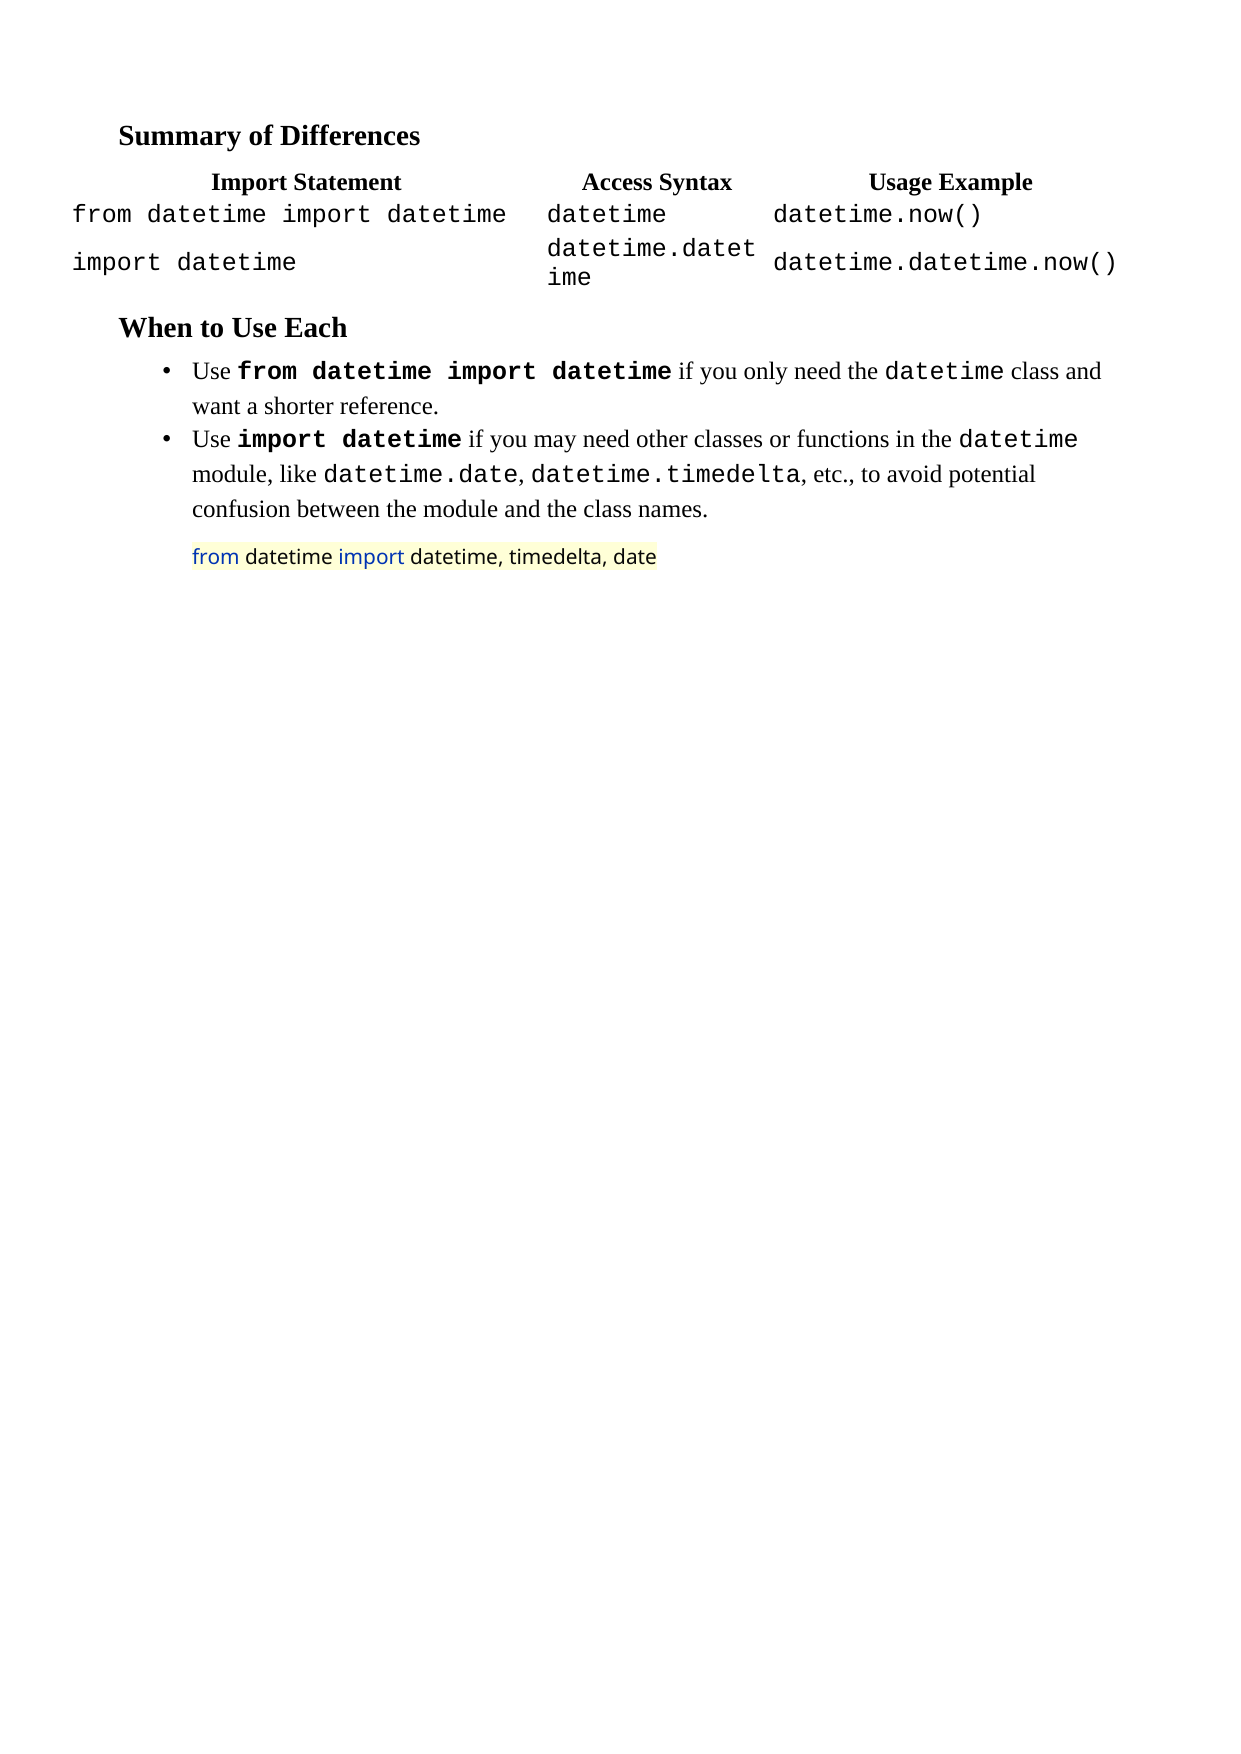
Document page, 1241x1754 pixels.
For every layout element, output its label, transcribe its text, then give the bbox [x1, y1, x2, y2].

subtitle Summary of Differences [118, 118, 1122, 152]
table_cell from datetime import datetime [69, 199, 544, 233]
table_header Access Syntax [544, 164, 770, 199]
table_cell import datetime [69, 233, 544, 295]
table_cell datetime [544, 199, 770, 233]
table_cell datetime.datetime.now() [770, 233, 1131, 295]
table_header Usage Example [770, 164, 1131, 199]
table_cell datetime.datetime [544, 233, 770, 295]
subtitle When to Use Each [118, 310, 1122, 343]
list from datetime import datetime, timedelta, date [162, 542, 1122, 570]
table_cell datetime.now() [770, 199, 1131, 233]
list Use from datetime import datetime if you only need the datetime class and want a shorter reference. [162, 356, 1122, 420]
table_header Import Statement [69, 164, 544, 199]
list Use import datetime if you may need other classes or functions in the datetime module, like datetime.date, datetime.timedelta, etc., to avoid potential confusion between the module and the class names. [162, 424, 1122, 523]
